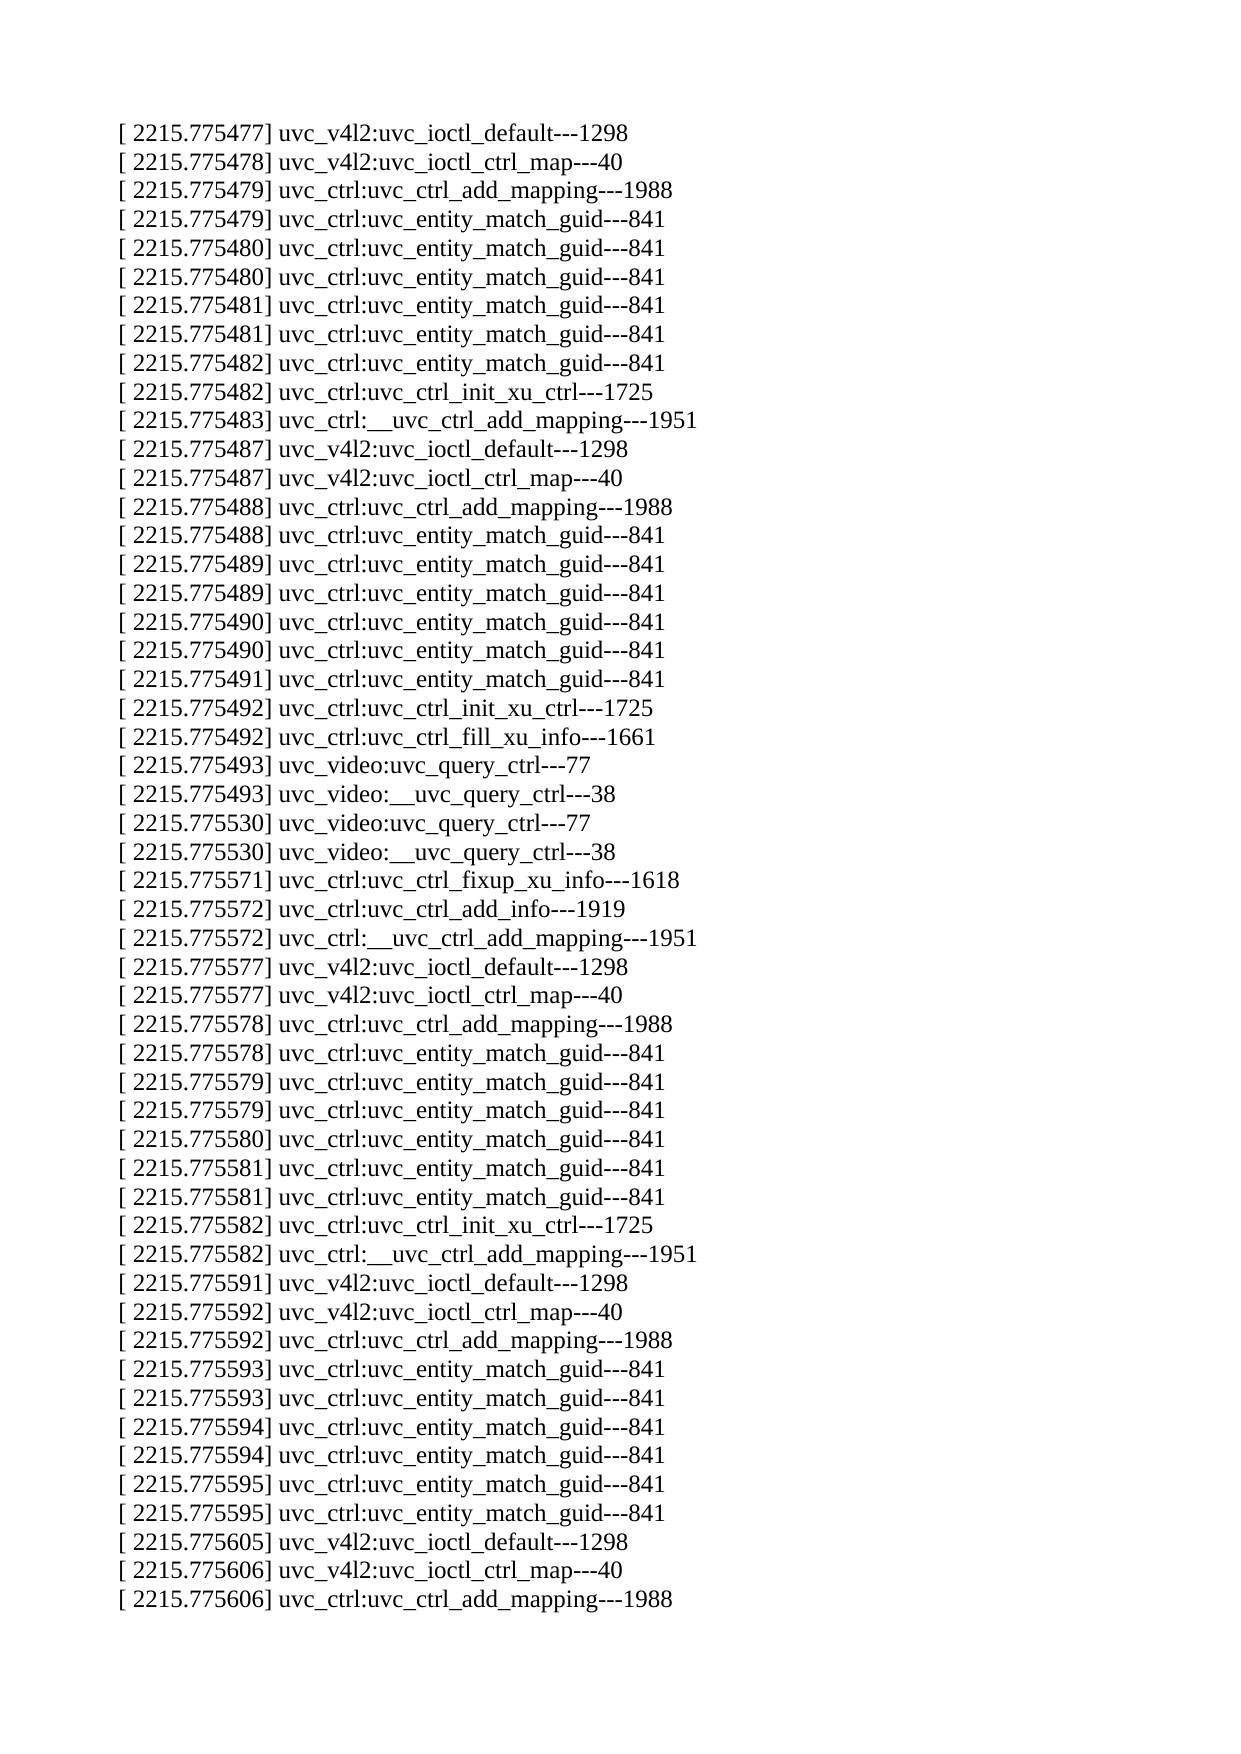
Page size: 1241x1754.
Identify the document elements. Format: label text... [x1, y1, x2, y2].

text [ 2215.775530] uvc_video:uvc_query_ctrl---77 [118, 808, 1122, 837]
text [ 2215.775481] uvc_ctrl:uvc_entity_match_guid---841 [118, 319, 1122, 348]
text [ 2215.775479] uvc_ctrl:uvc_entity_match_guid---841 [118, 204, 1122, 233]
text [ 2215.775594] uvc_ctrl:uvc_entity_match_guid---841 [118, 1441, 1122, 1469]
text [ 2215.775605] uvc_v4l2:uvc_ioctl_default---1298 [118, 1527, 1122, 1556]
text [ 2215.775480] uvc_ctrl:uvc_entity_match_guid---841 [118, 262, 1122, 291]
text [ 2215.775482] uvc_ctrl:uvc_entity_match_guid---841 [118, 348, 1122, 377]
text [ 2215.775606] uvc_v4l2:uvc_ioctl_ctrl_map---40 [118, 1556, 1122, 1584]
text [ 2215.775487] uvc_v4l2:uvc_ioctl_default---1298 [118, 434, 1122, 463]
text [ 2215.775491] uvc_ctrl:uvc_entity_match_guid---841 [118, 664, 1122, 693]
text [ 2215.775492] uvc_ctrl:uvc_ctrl_init_xu_ctrl---1725 [118, 693, 1122, 722]
text [ 2215.775578] uvc_ctrl:uvc_entity_match_guid---841 [118, 1038, 1122, 1067]
text [ 2215.775493] uvc_video:__uvc_query_ctrl---38 [118, 779, 1122, 808]
text [ 2215.775572] uvc_ctrl:uvc_ctrl_add_info---1919 [118, 894, 1122, 923]
text [ 2215.775579] uvc_ctrl:uvc_entity_match_guid---841 [118, 1096, 1122, 1124]
text [ 2215.775591] uvc_v4l2:uvc_ioctl_default---1298 [118, 1268, 1122, 1297]
text [ 2215.775477] uvc_v4l2:uvc_ioctl_default---1298 [118, 118, 1122, 147]
text [ 2215.775480] uvc_ctrl:uvc_entity_match_guid---841 [118, 233, 1122, 262]
text [ 2215.775487] uvc_v4l2:uvc_ioctl_ctrl_map---40 [118, 463, 1122, 492]
text [ 2215.775582] uvc_ctrl:__uvc_ctrl_add_mapping---1951 [118, 1239, 1122, 1268]
text [ 2215.775483] uvc_ctrl:__uvc_ctrl_add_mapping---1951 [118, 406, 1122, 434]
text [ 2215.775478] uvc_v4l2:uvc_ioctl_ctrl_map---40 [118, 147, 1122, 176]
text [ 2215.775593] uvc_ctrl:uvc_entity_match_guid---841 [118, 1354, 1122, 1383]
text [ 2215.775577] uvc_v4l2:uvc_ioctl_default---1298 [118, 952, 1122, 981]
text [ 2215.775489] uvc_ctrl:uvc_entity_match_guid---841 [118, 578, 1122, 607]
text [ 2215.775595] uvc_ctrl:uvc_entity_match_guid---841 [118, 1469, 1122, 1498]
text [ 2215.775492] uvc_ctrl:uvc_ctrl_fill_xu_info---1661 [118, 722, 1122, 751]
text [ 2215.775580] uvc_ctrl:uvc_entity_match_guid---841 [118, 1124, 1122, 1153]
text [ 2215.775578] uvc_ctrl:uvc_ctrl_add_mapping---1988 [118, 1009, 1122, 1038]
text [ 2215.775481] uvc_ctrl:uvc_entity_match_guid---841 [118, 291, 1122, 319]
text [ 2215.775581] uvc_ctrl:uvc_entity_match_guid---841 [118, 1153, 1122, 1182]
text [ 2215.775592] uvc_v4l2:uvc_ioctl_ctrl_map---40 [118, 1297, 1122, 1326]
text [ 2215.775572] uvc_ctrl:__uvc_ctrl_add_mapping---1951 [118, 923, 1122, 952]
text [ 2215.775488] uvc_ctrl:uvc_entity_match_guid---841 [118, 521, 1122, 549]
text [ 2215.775482] uvc_ctrl:uvc_ctrl_init_xu_ctrl---1725 [118, 377, 1122, 406]
text [ 2215.775606] uvc_ctrl:uvc_ctrl_add_mapping---1988 [118, 1584, 1122, 1613]
text [ 2215.775530] uvc_video:__uvc_query_ctrl---38 [118, 837, 1122, 866]
text [ 2215.775581] uvc_ctrl:uvc_entity_match_guid---841 [118, 1182, 1122, 1211]
text [ 2215.775594] uvc_ctrl:uvc_entity_match_guid---841 [118, 1412, 1122, 1441]
text [ 2215.775489] uvc_ctrl:uvc_entity_match_guid---841 [118, 549, 1122, 578]
text [ 2215.775592] uvc_ctrl:uvc_ctrl_add_mapping---1988 [118, 1326, 1122, 1354]
text [ 2215.775493] uvc_video:uvc_query_ctrl---77 [118, 751, 1122, 779]
text [ 2215.775490] uvc_ctrl:uvc_entity_match_guid---841 [118, 636, 1122, 664]
text [ 2215.775490] uvc_ctrl:uvc_entity_match_guid---841 [118, 607, 1122, 636]
text [ 2215.775582] uvc_ctrl:uvc_ctrl_init_xu_ctrl---1725 [118, 1211, 1122, 1239]
text [ 2215.775595] uvc_ctrl:uvc_entity_match_guid---841 [118, 1498, 1122, 1527]
text [ 2215.775577] uvc_v4l2:uvc_ioctl_ctrl_map---40 [118, 981, 1122, 1009]
text [ 2215.775579] uvc_ctrl:uvc_entity_match_guid---841 [118, 1067, 1122, 1096]
text [ 2215.775479] uvc_ctrl:uvc_ctrl_add_mapping---1988 [118, 176, 1122, 204]
text [ 2215.775593] uvc_ctrl:uvc_entity_match_guid---841 [118, 1383, 1122, 1412]
text [ 2215.775571] uvc_ctrl:uvc_ctrl_fixup_xu_info---1618 [118, 866, 1122, 894]
text [ 2215.775488] uvc_ctrl:uvc_ctrl_add_mapping---1988 [118, 492, 1122, 521]
